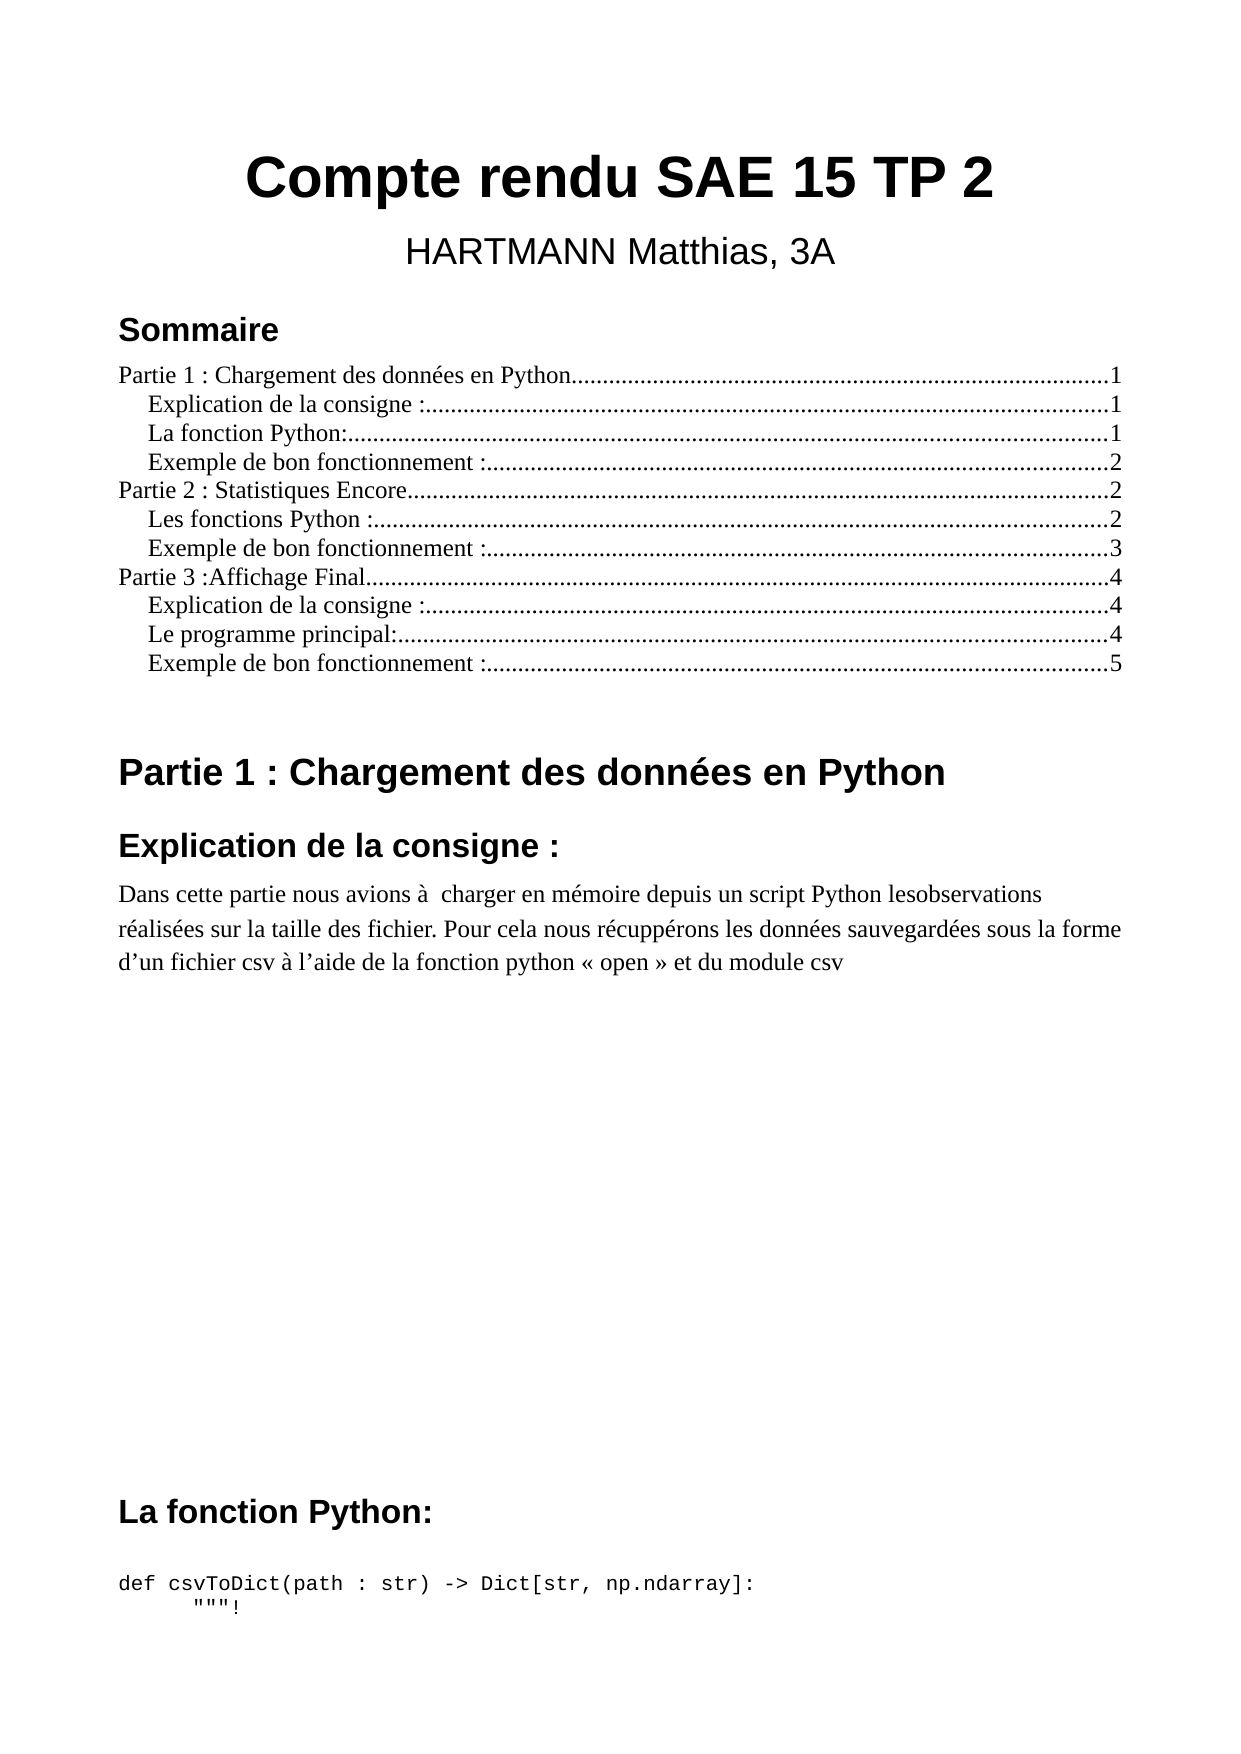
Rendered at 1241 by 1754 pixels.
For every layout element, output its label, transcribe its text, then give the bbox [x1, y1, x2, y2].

text Partie 1 : Chargement des données en Python 1 [118, 361, 1122, 389]
text Les fonctions Python : 2 [148, 504, 1122, 533]
text Exemple de bon fonctionnement : 3 [148, 533, 1122, 562]
subtitle La fonction Python: [118, 1492, 1122, 1531]
subtitle HARTMANN Matthias, 3A [118, 229, 1122, 272]
text """! [118, 1597, 1122, 1621]
text Exemple de bon fonctionnement : 2 [148, 447, 1122, 476]
text Partie 2 : Statistiques Encore 2 [118, 476, 1122, 504]
text Exemple de bon fonctionnement : 5 [148, 648, 1122, 677]
subtitle Sommaire [118, 309, 1122, 348]
text Explication de la consigne : 1 [148, 389, 1122, 418]
text Explication de la consigne : 4 [148, 591, 1122, 619]
subtitle Partie 1 : Chargement des données en Python [118, 749, 1122, 793]
text Dans cette partie nous avions à charger en mémoire depuis un script Python lesobservations réalisées sur la taille des fichier. Pour cela nous récuppérons les données sauvegardées sous la forme d’un fichier csv à l’aide de la fonction python « open » et du module csv [118, 877, 1122, 976]
subtitle Explication de la consigne : [118, 826, 1122, 865]
text Partie 3 :Affichage Final 4 [118, 562, 1122, 591]
text def csvToDict(path : str) -> Dict[str, np.ndarray]: [118, 1573, 1122, 1597]
title Compte rendu SAE 15 TP 2 [118, 143, 1122, 210]
text Le programme principal: 4 [148, 619, 1122, 648]
text La fonction Python: 1 [148, 418, 1122, 447]
